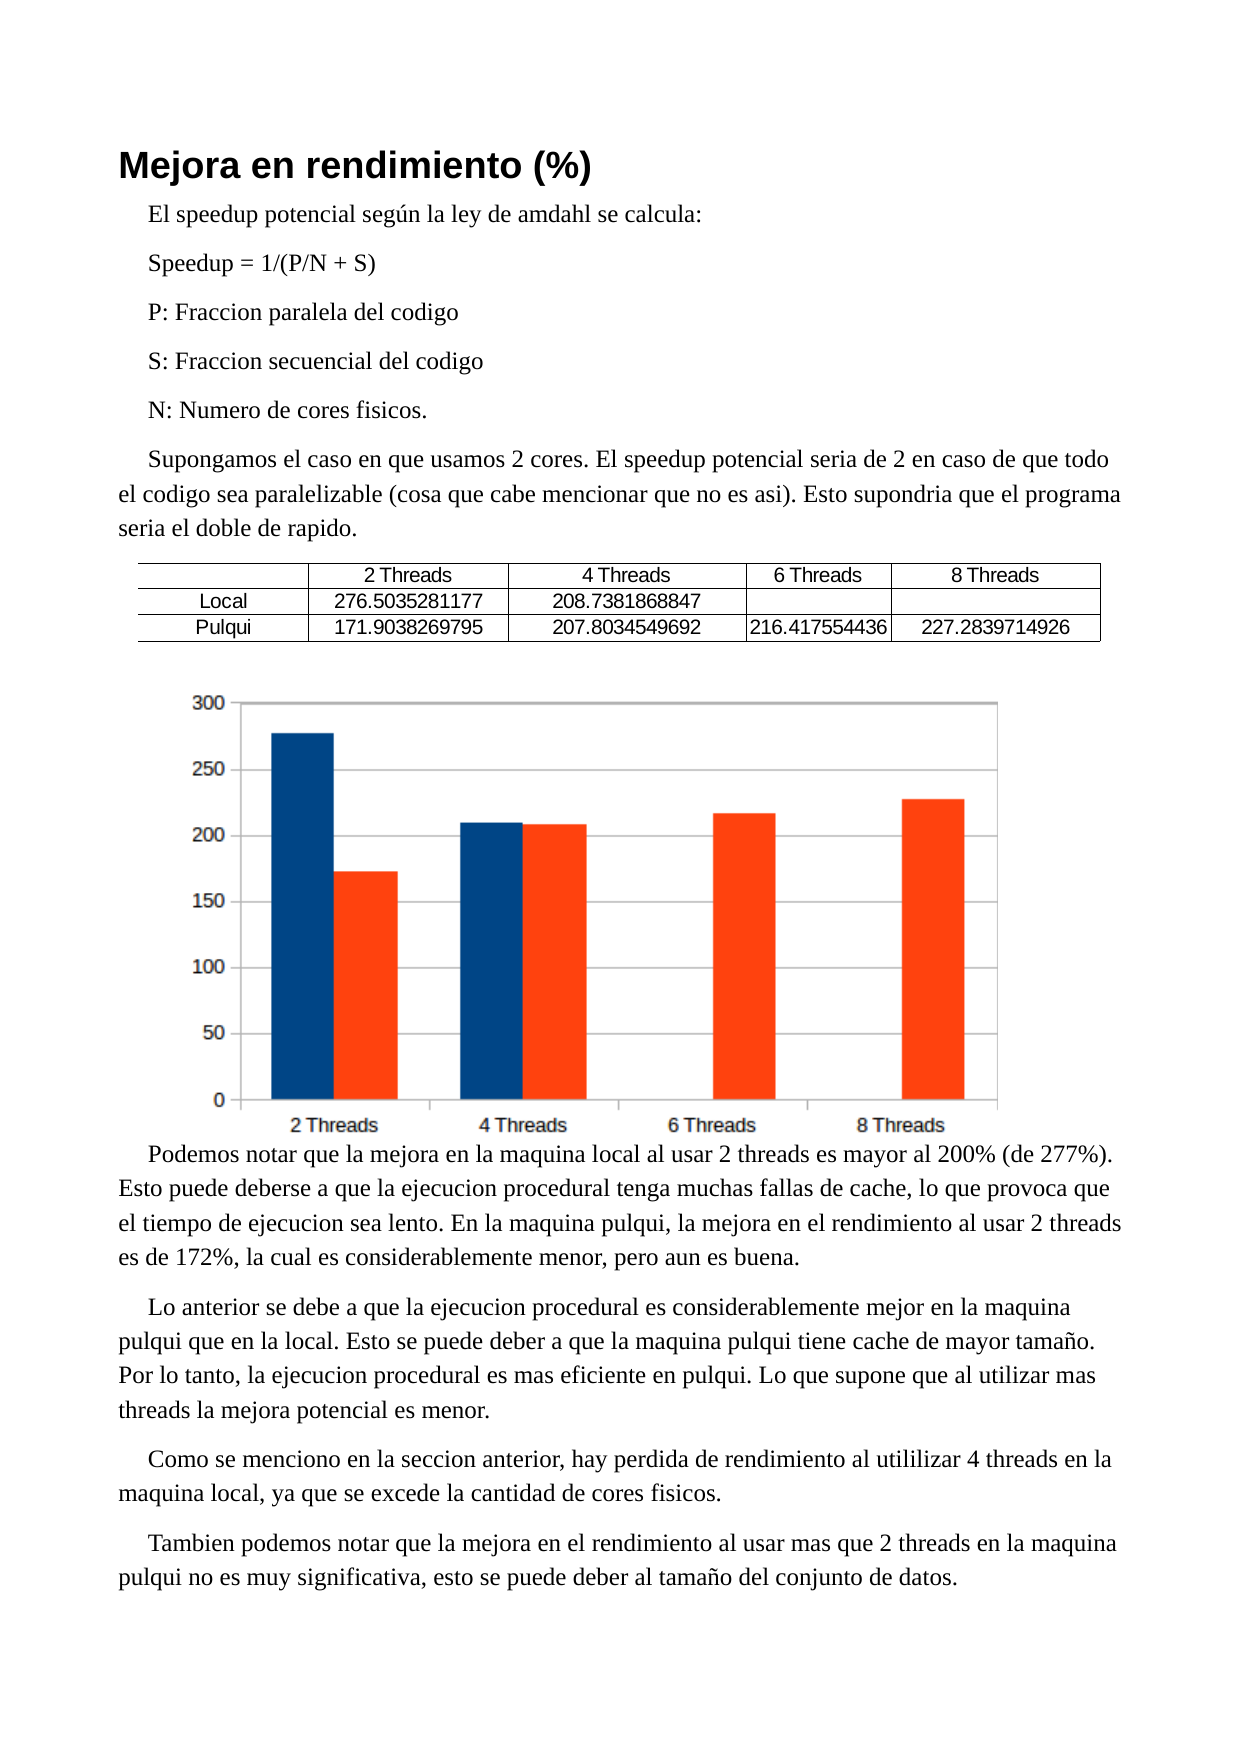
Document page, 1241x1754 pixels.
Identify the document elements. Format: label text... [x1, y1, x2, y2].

picture [192, 691, 998, 1137]
text P: Fraccion paralela del codigo [118, 297, 1122, 326]
text El speedup potencial según la ley de amdahl se calcula: [118, 199, 1122, 228]
text Supongamos el caso en que usamos 2 cores. El speedup potencial seria de 2 en caso de que todo el codigo sea paralelizable (cosa que cabe mencionar que no es asi). Esto supondria que el programa seria el doble de rapido. [118, 444, 1122, 542]
text Tambien podemos notar que la mejora en el rendimiento al usar mas que 2 threads en la maquina pulqui no es muy significativa, esto se puede deber al tamaño del conjunto de datos. [118, 1528, 1122, 1591]
text Podemos notar que la mejora en la maquina local al usar 2 threads es mayor al 200% (de 277%). Esto puede deberse a que la ejecucion procedural tenga muchas fallas de cache, lo que provoca que el tiempo de ejecucion sea lento. En la maquina pulqui, la mejora en el rendimiento al usar 2 threads es de 172%, la cual es considerablemente menor, pero aun es buena. [118, 1139, 1122, 1271]
subtitle Mejora en rendimiento (%) [118, 143, 1122, 187]
text Speedup = 1/(P/N + S) [118, 248, 1122, 277]
text N: Numero de cores fisicos. [118, 396, 1122, 424]
text Lo anterior se debe a que la ejecucion procedural es considerablemente mejor en la maquina pulqui que en la local. Esto se puede deber a que la maquina pulqui tiene cache de mayor tamaño. Por lo tanto, la ejecucion procedural es mas eficiente en pulqui. Lo que supone que al utilizar mas threads la mejora potencial es menor. [118, 1292, 1122, 1424]
text S: Fraccion secuencial del codigo [118, 346, 1122, 375]
text Como se menciono en la seccion anterior, hay perdida de rendimiento al utililizar 4 threads en la maquina local, ya que se excede la cantidad de cores fisicos. [118, 1444, 1122, 1507]
